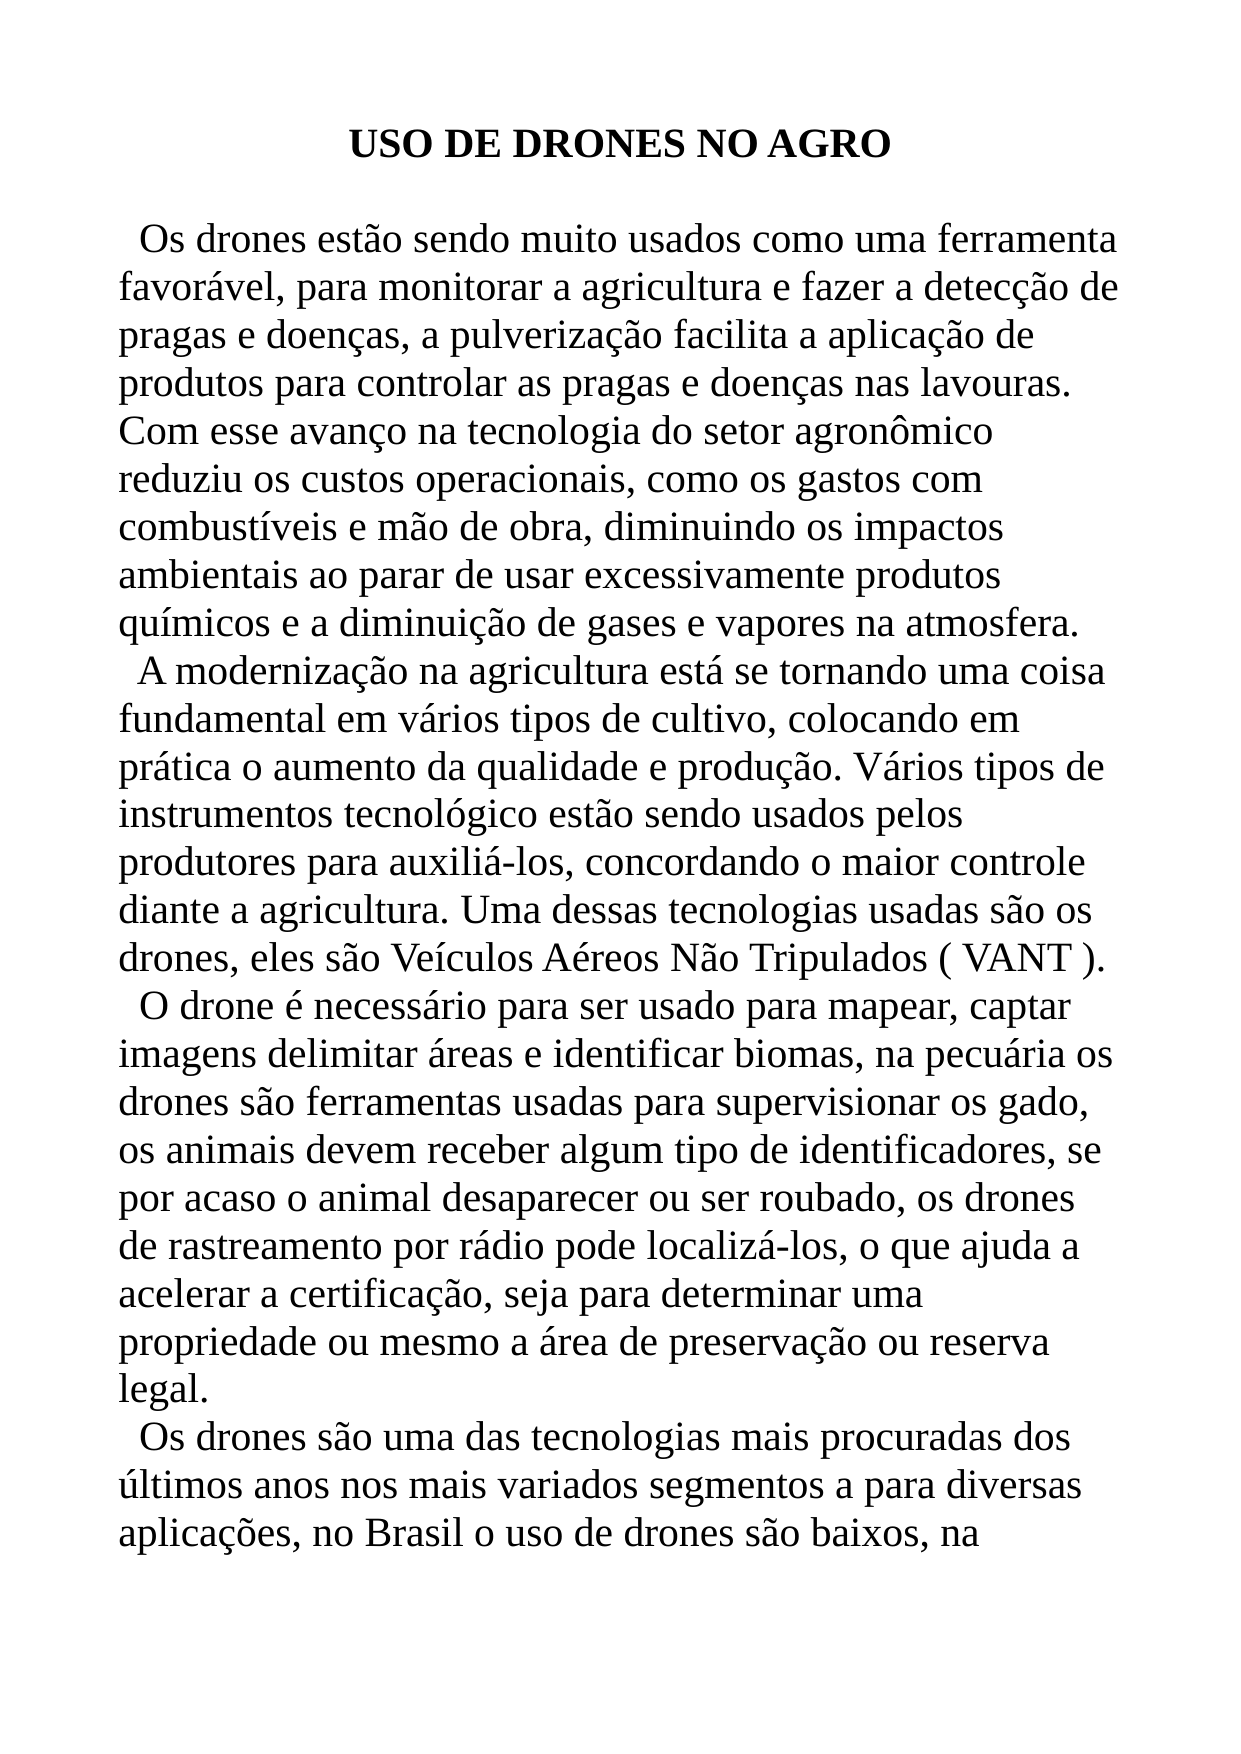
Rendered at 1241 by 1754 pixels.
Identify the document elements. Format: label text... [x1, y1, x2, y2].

text O drone é necessário para ser usado para mapear, captar imagens delimitar áreas e identificar biomas, na pecuária os drones são ferramentas usadas para supervisionar os gado, os animais devem receber algum tipo de identificadores, se por acaso o animal desaparecer ou ser roubado, os drones de rastreamento por rádio pode localizá-los, o que ajuda a acelerar a certificação, seja para determinar uma propriedade ou mesmo a área de preservação ou reserva legal. [118, 981, 1122, 1412]
text Os drones são uma das tecnologias mais procuradas dos últimos anos nos mais variados segmentos a para diversas aplicações, no Brasil o uso de drones são baixos, na [118, 1412, 1122, 1556]
text Os drones estão sendo muito usados como uma ferramenta favorável, para monitorar a agricultura e fazer a detecção de pragas e doenças, a pulverização facilita a aplicação de produtos para controlar as pragas e doenças nas lavouras. Com esse avanço na tecnologia do setor agronômico reduziu os custos operacionais, como os gastos com combustíveis e mão de obra, diminuindo os impactos ambientais ao parar de usar excessivamente produtos químicos e a diminuição de gases e vapores na atmosfera. [118, 214, 1122, 645]
text USO DE DRONES NO AGRO [118, 118, 1122, 166]
text A modernização na agricultura está se tornando uma coisa fundamental em vários tipos de cultivo, colocando em prática o aumento da qualidade e produção. Vários tipos de instrumentos tecnológico estão sendo usados pelos produtores para auxiliá-los, concordando o maior controle diante a agricultura. Uma dessas tecnologias usadas são os drones, eles são Veículos Aéreos Não Tripulados ( VANT ). [118, 645, 1122, 981]
